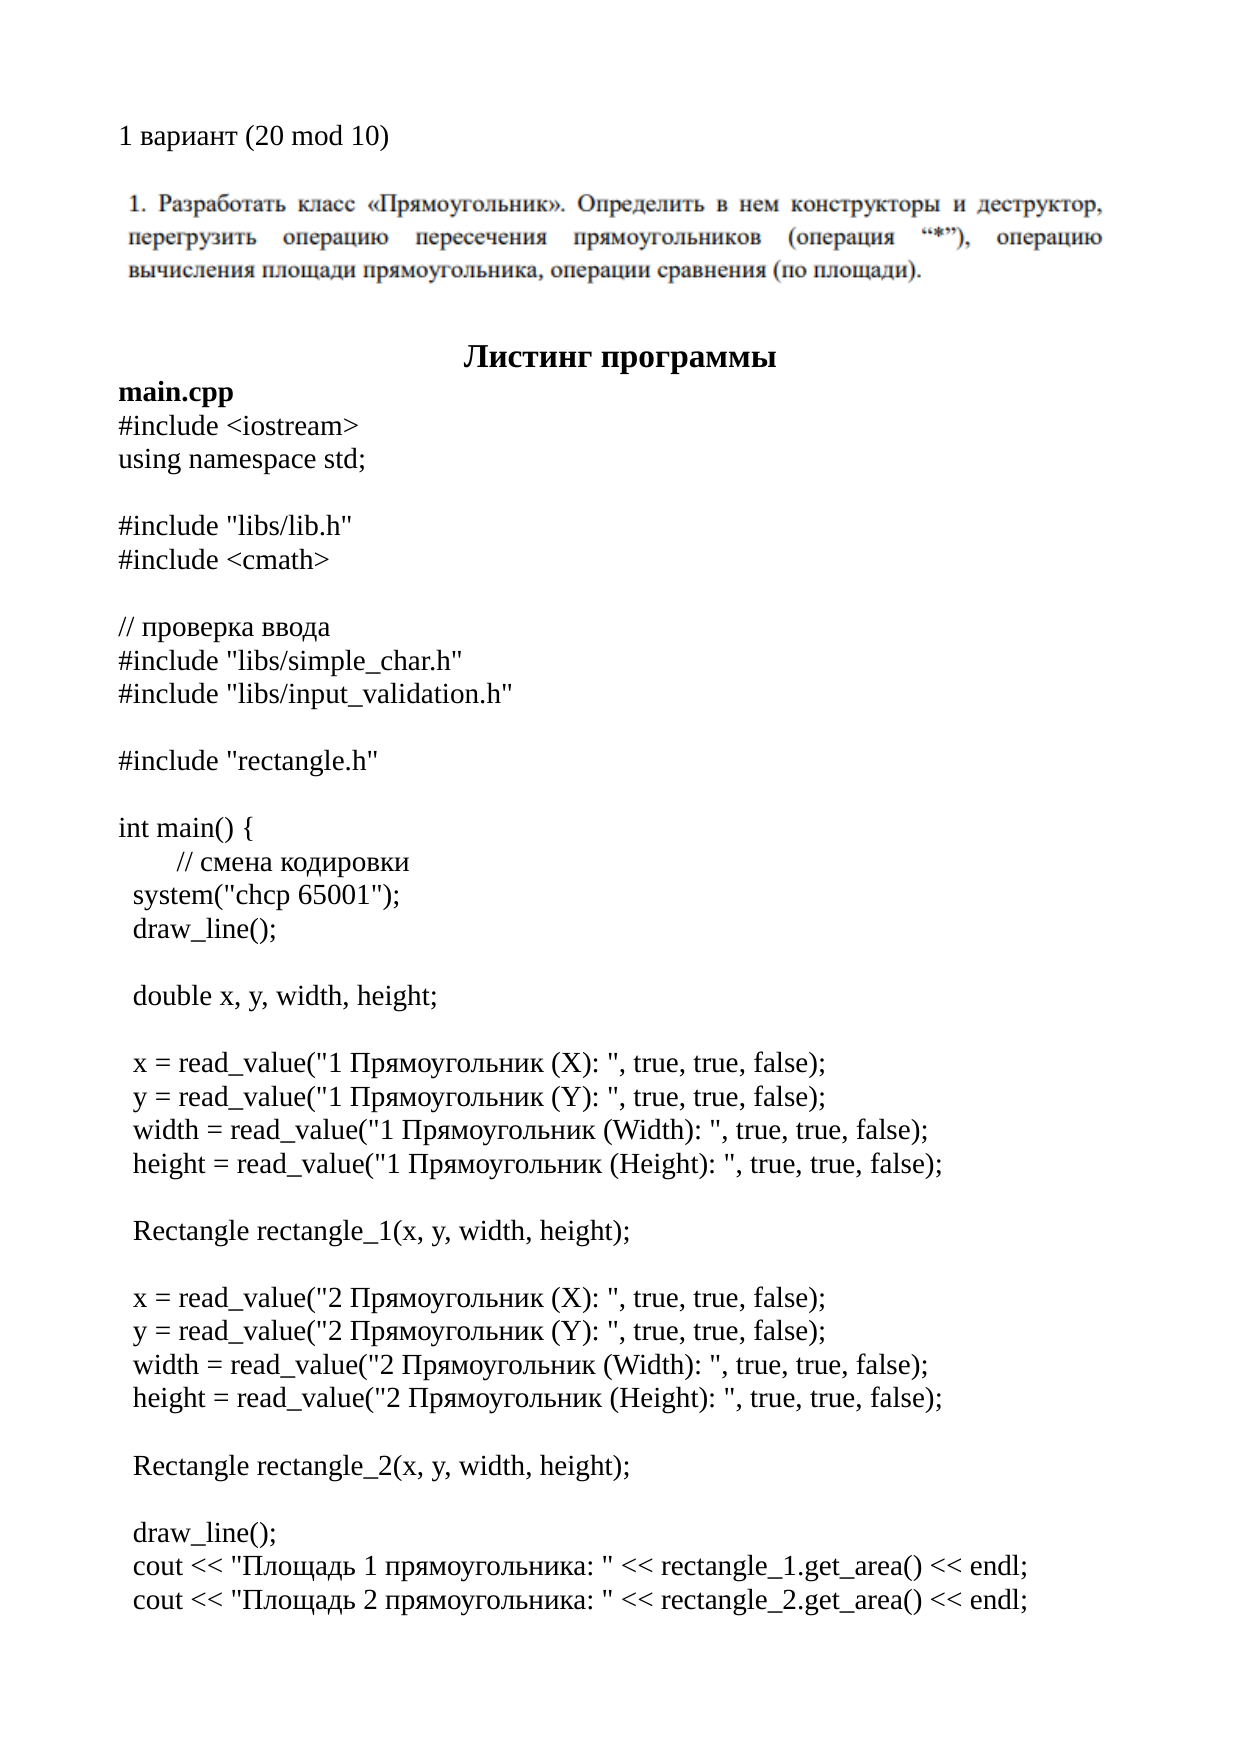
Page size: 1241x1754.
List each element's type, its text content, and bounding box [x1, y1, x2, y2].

text double x, y, width, height; [118, 978, 1122, 1012]
picture [120, 185, 1121, 298]
text #include "libs/input_validation.h" [118, 676, 1122, 710]
text y = read_value("1 Прямоугольник (Y): ", true, true, false); [118, 1079, 1122, 1112]
text y = read_value("2 Прямоугольник (Y): ", true, true, false); [118, 1313, 1122, 1347]
text #include <cmath> [118, 542, 1122, 576]
text // смена кодировки [118, 844, 1122, 877]
text draw_line(); [118, 911, 1122, 944]
text height = read_value("2 Прямоугольник (Height): ", true, true, false); [118, 1381, 1122, 1414]
text #include "libs/lib.h" [118, 508, 1122, 542]
text system("chcp 65001"); [118, 877, 1122, 911]
text 1 вариант (20 mod 10) [118, 118, 1122, 152]
text cout << "Площадь 2 прямоугольника: " << rectangle_2.get_area() << endl; [118, 1582, 1122, 1615]
text Rectangle rectangle_2(x, y, width, height); [118, 1448, 1122, 1481]
text using namespace std; [118, 441, 1122, 475]
text // проверка ввода [118, 609, 1122, 643]
text x = read_value("2 Прямоугольник (X): ", true, true, false); [118, 1280, 1122, 1313]
text main.cpp [118, 374, 1122, 408]
text x = read_value("1 Прямоугольник (X): ", true, true, false); [118, 1045, 1122, 1079]
text #include <iostream> [118, 408, 1122, 441]
text Листинг программы [118, 336, 1122, 374]
text Rectangle rectangle_1(x, y, width, height); [118, 1213, 1122, 1246]
text int main() { [118, 810, 1122, 844]
text #include "libs/simple_char.h" [118, 643, 1122, 676]
text draw_line(); [118, 1515, 1122, 1548]
text width = read_value("2 Прямоугольник (Width): ", true, true, false); [118, 1347, 1122, 1381]
text width = read_value("1 Прямоугольник (Width): ", true, true, false); [118, 1112, 1122, 1146]
text height = read_value("1 Прямоугольник (Height): ", true, true, false); [118, 1146, 1122, 1179]
text #include "rectangle.h" [118, 743, 1122, 777]
text cout << "Площадь 1 прямоугольника: " << rectangle_1.get_area() << endl; [118, 1548, 1122, 1582]
